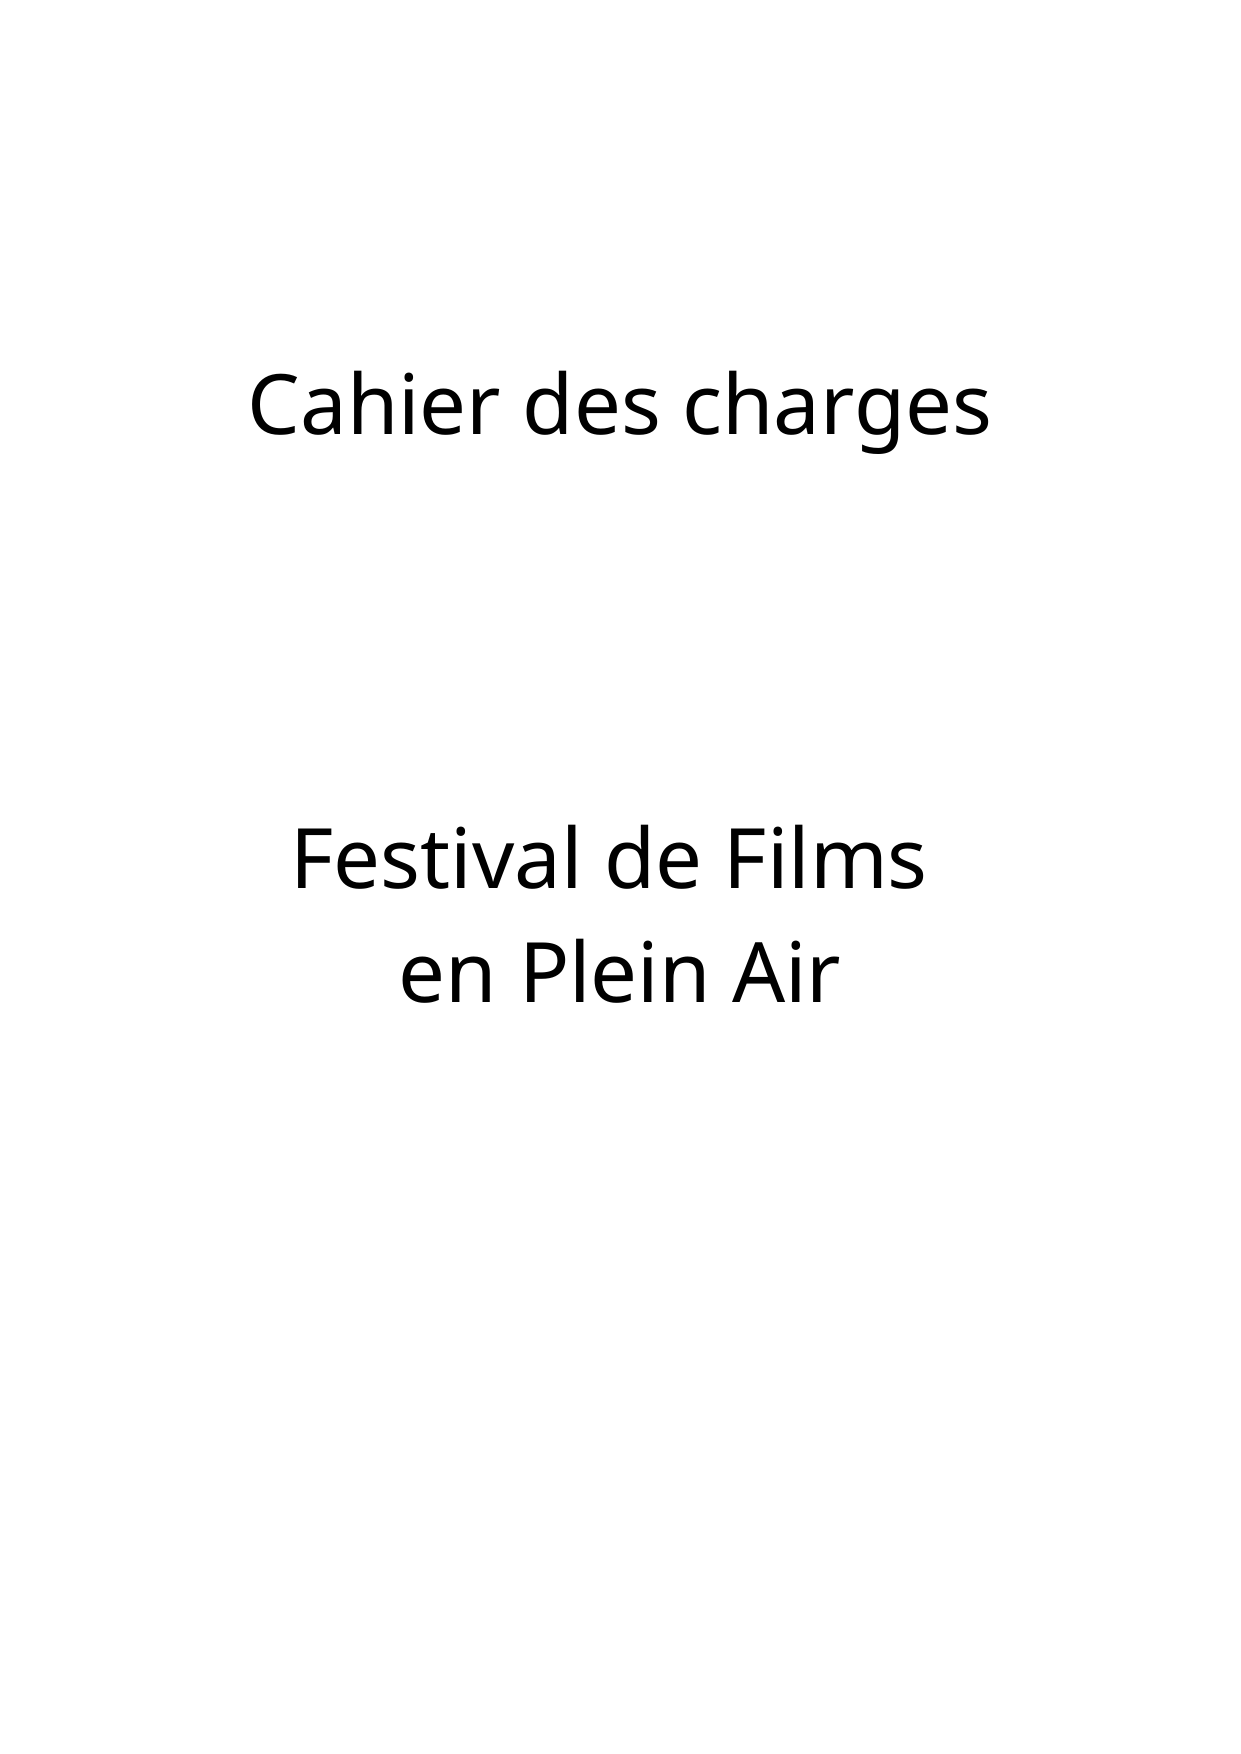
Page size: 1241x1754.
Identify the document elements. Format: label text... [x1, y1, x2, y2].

text Festival de Films [118, 799, 1122, 913]
text Cahier des charges [118, 345, 1122, 459]
text en Plein Air [118, 913, 1122, 1026]
